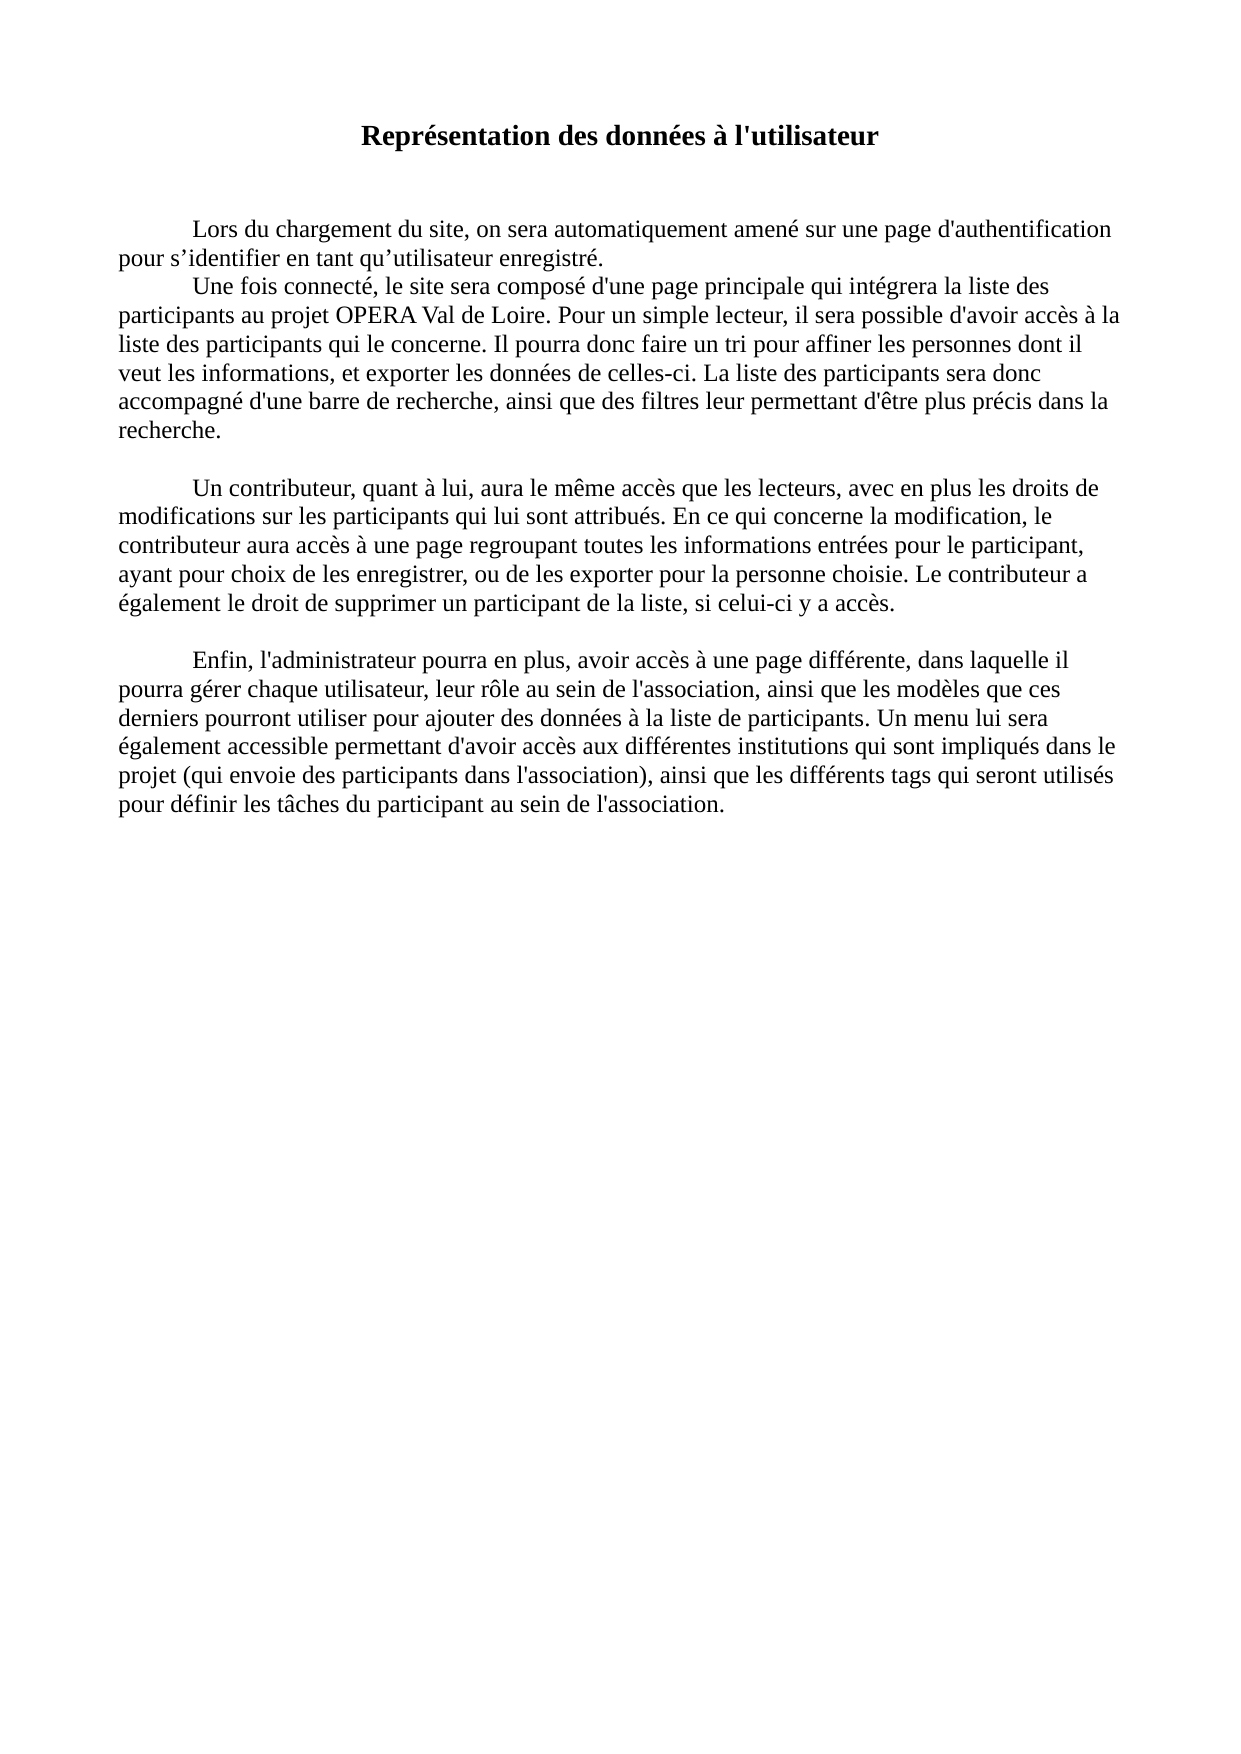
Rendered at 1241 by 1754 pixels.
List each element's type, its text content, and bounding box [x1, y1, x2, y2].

text Représentation des données à l'utilisateur [118, 118, 1122, 152]
text Lors du chargement du site, on sera automatiquement amené sur une page d'authentification pour s’identifier en tant qu’utilisateur enregistré. [118, 214, 1122, 271]
text Une fois connecté, le site sera composé d'une page principale qui intégrera la liste des participants au projet OPERA Val de Loire. Pour un simple lecteur, il sera possible d'avoir accès à la liste des participants qui le concerne. Il pourra donc faire un tri pour affiner les personnes dont il veut les informations, et exporter les données de celles-ci. La liste des participants sera donc accompagné d'une barre de recherche, ainsi que des filtres leur permettant d'être plus précis dans la recherche. [118, 271, 1122, 444]
text Un contributeur, quant à lui, aura le même accès que les lecteurs, avec en plus les droits de modifications sur les participants qui lui sont attribués. En ce qui concerne la modification, le contributeur aura accès à une page regroupant toutes les informations entrées pour le participant, ayant pour choix de les enregistrer, ou de les exporter pour la personne choisie. Le contributeur a également le droit de supprimer un participant de la liste, si celui-ci y a accès. [118, 473, 1122, 616]
text Enfin, l'administrateur pourra en plus, avoir accès à une page différente, dans laquelle il pourra gérer chaque utilisateur, leur rôle au sein de l'association, ainsi que les modèles que ces derniers pourront utiliser pour ajouter des données à la liste de participants. Un menu lui sera également accessible permettant d'avoir accès aux différentes institutions qui sont impliqués dans le projet (qui envoie des participants dans l'association), ainsi que les différents tags qui seront utilisés pour définir les tâches du participant au sein de l'association. [118, 645, 1122, 818]
